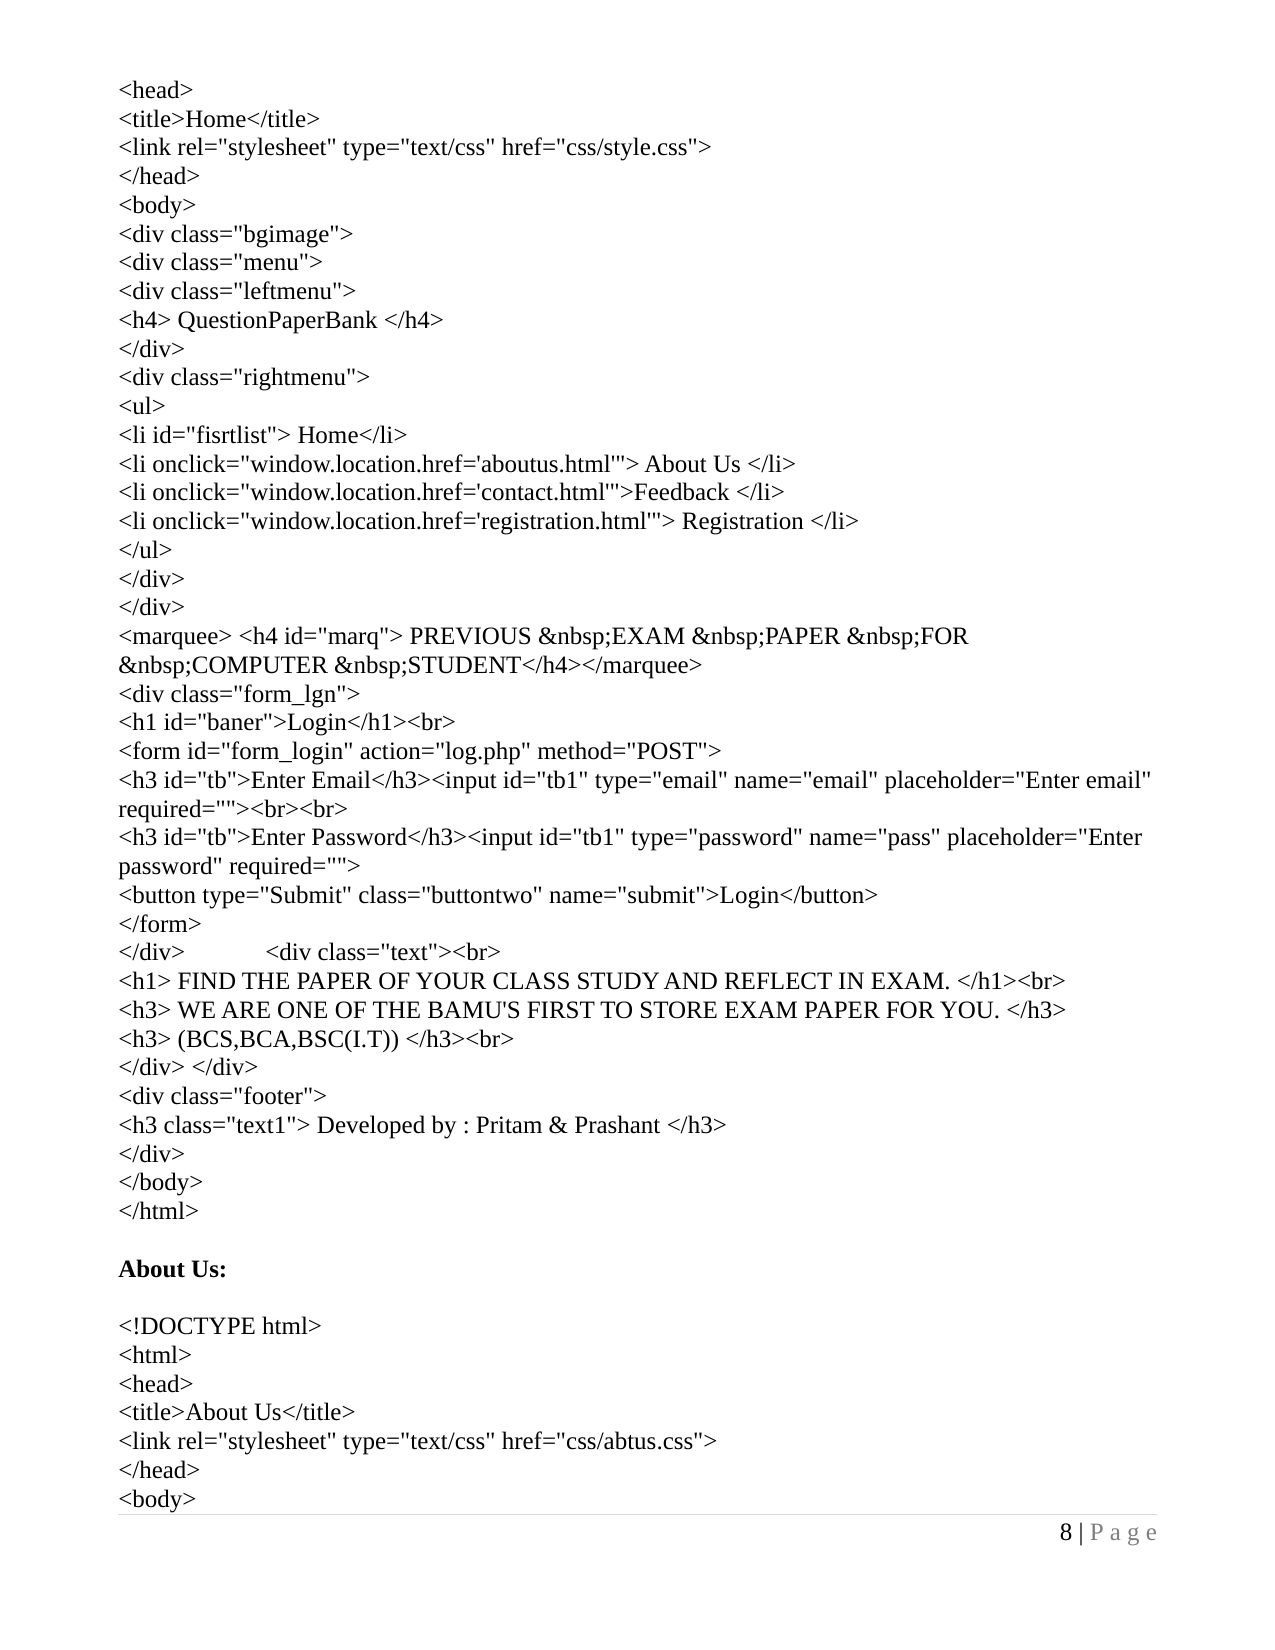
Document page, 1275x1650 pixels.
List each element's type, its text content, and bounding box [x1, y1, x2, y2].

text <title>About Us</title> [118, 1397, 1157, 1426]
text <li id="fisrtlist"> Home</li> [118, 420, 1157, 449]
text <marquee> <h4 id="marq"> PREVIOUS &nbsp;EXAM &nbsp;PAPER &nbsp;FOR &nbsp;COMPUTER &nbsp;STUDENT</h4></marquee> [118, 621, 1157, 679]
text <div class="leftmenu"> [118, 276, 1157, 305]
text </div> [118, 592, 1157, 621]
text <form id="form_login" action="log.php" method="POST"> [118, 736, 1157, 765]
text <button type="Submit" class="buttontwo" name="submit">Login</button> [118, 880, 1157, 909]
text </head> [118, 1455, 1157, 1484]
text <h1 id="baner">Login</h1><br> [118, 707, 1157, 736]
text <head> [118, 75, 1157, 104]
text <h3 class="text1"> Developed by : Pritam & Prashant </h3> [118, 1110, 1157, 1139]
text </ul> [118, 535, 1157, 564]
text <title>Home</title> [118, 104, 1157, 132]
text <div class="bgimage"> [118, 219, 1157, 247]
text <h1> FIND THE PAPER OF YOUR CLASS STUDY AND REFLECT IN EXAM. </h1><br> [118, 966, 1157, 995]
text <link rel="stylesheet" type="text/css" href="css/style.css"> [118, 132, 1157, 161]
text <div class="footer"> [118, 1081, 1157, 1110]
text <div class="rightmenu"> [118, 362, 1157, 391]
text </div> [118, 564, 1157, 592]
text <h3 id="tb">Enter Password</h3><input id="tb1" type="password" name="pass" placeholder="Enter password" required=""> [118, 822, 1157, 880]
text <html> [118, 1340, 1157, 1369]
text <body> [118, 190, 1157, 219]
text </form> [118, 909, 1157, 937]
text <h3 id="tb">Enter Email</h3><input id="tb1" type="email" name="email" placeholder="Enter email" required=""><br><br> [118, 765, 1157, 822]
text <!DOCTYPE html> [118, 1311, 1157, 1340]
text <h3> (BCS,BCA,BSC(I.T)) </h3><br> [118, 1024, 1157, 1052]
text <ul> [118, 391, 1157, 420]
text <li onclick="window.location.href='aboutus.html'"> About Us </li> [118, 449, 1157, 477]
text <link rel="stylesheet" type="text/css" href="css/abtus.css"> [118, 1426, 1157, 1455]
text </div> [118, 1139, 1157, 1167]
text <head> [118, 1369, 1157, 1397]
text <h3> WE ARE ONE OF THE BAMU'S FIRST TO STORE EXAM PAPER FOR YOU. </h3> [118, 995, 1157, 1024]
text <div class="form_lgn"> [118, 679, 1157, 707]
text </html> [118, 1196, 1157, 1225]
text <h4> QuestionPaperBank </h4> [118, 305, 1157, 334]
text <div class="menu"> [118, 247, 1157, 276]
text </div> <div class="text"><br> [118, 937, 1157, 966]
text <li onclick="window.location.href='contact.html'">Feedback </li> [118, 477, 1157, 506]
text <body> [118, 1484, 1157, 1512]
text </div> [118, 334, 1157, 362]
text </div> </div> [118, 1052, 1157, 1081]
text </head> [118, 161, 1157, 190]
text <li onclick="window.location.href='registration.html'"> Registration </li> [118, 506, 1157, 535]
text </body> [118, 1167, 1157, 1196]
text About Us: [118, 1254, 1157, 1282]
